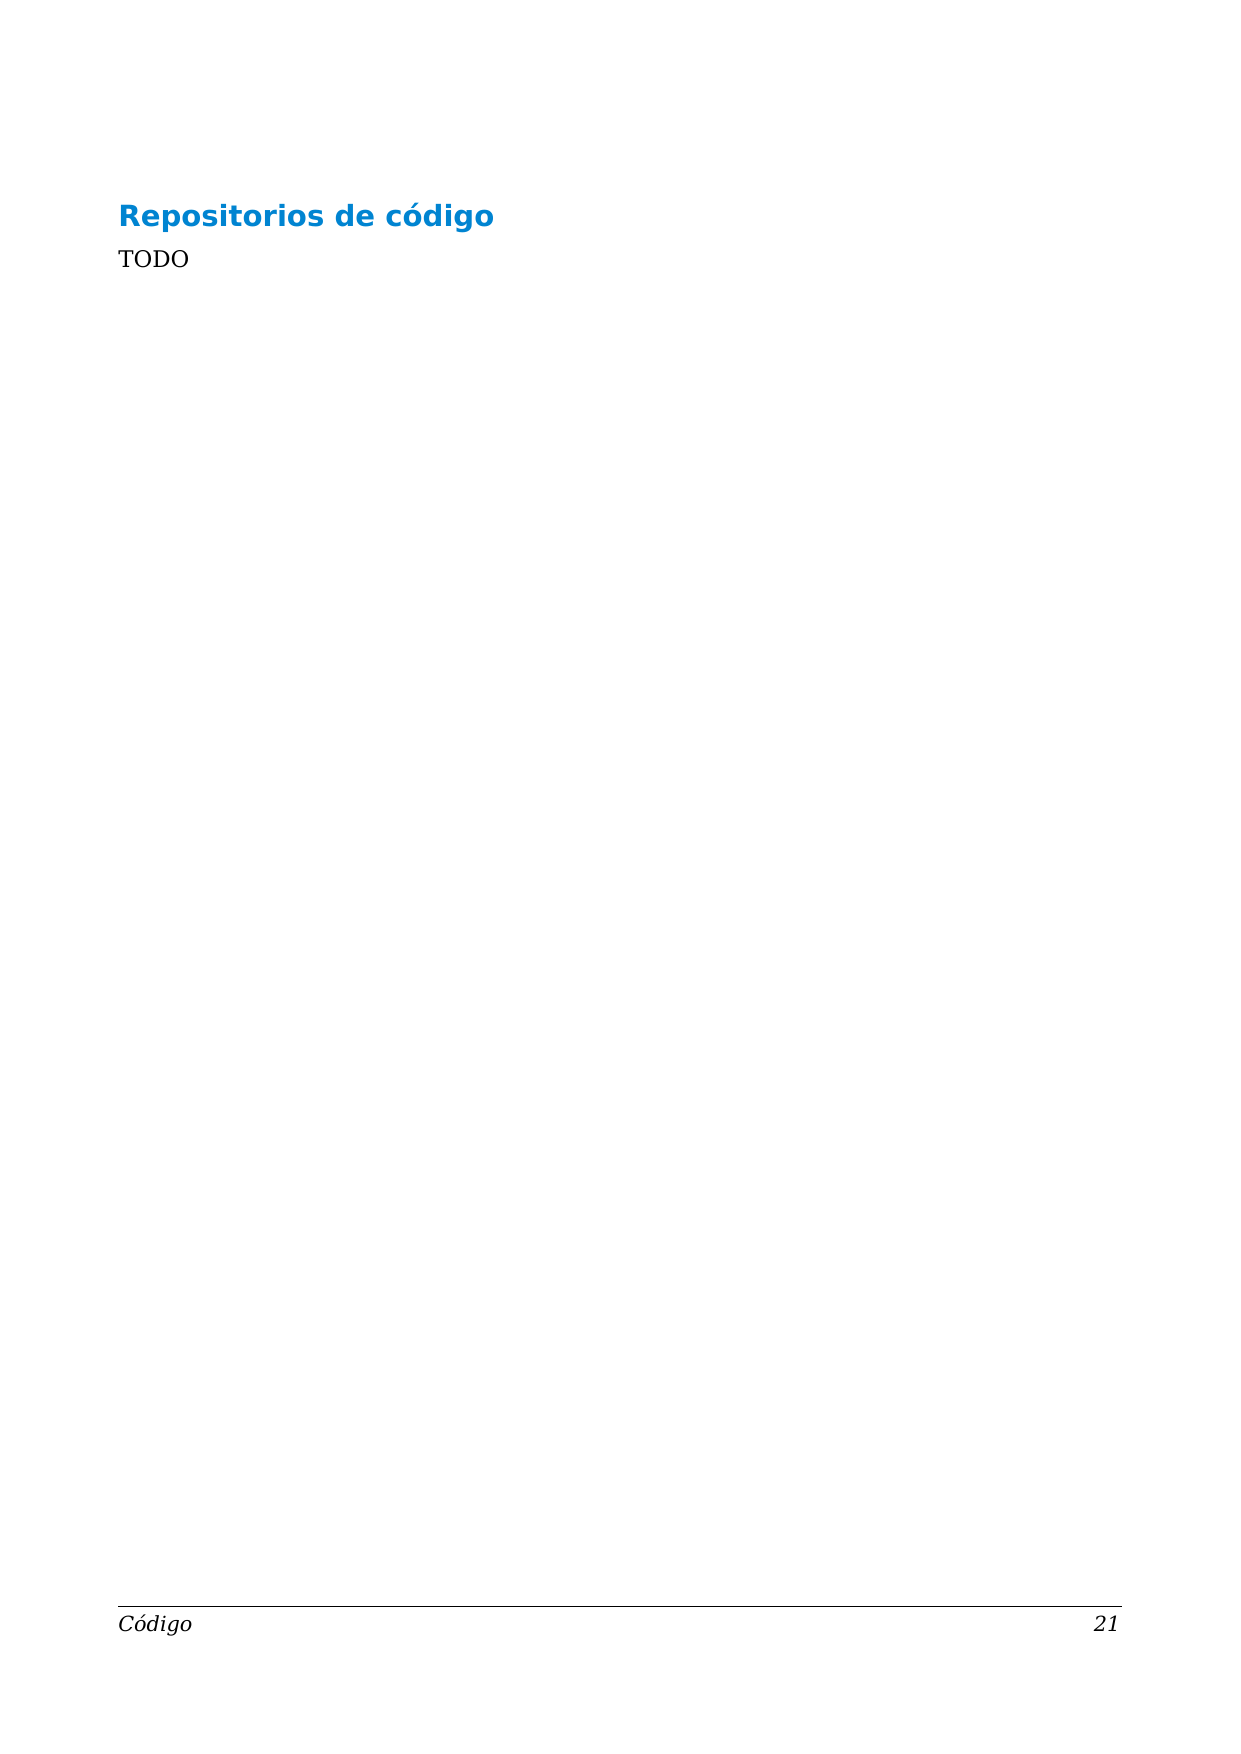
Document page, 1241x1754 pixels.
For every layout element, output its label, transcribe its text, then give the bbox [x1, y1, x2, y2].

text TODO [118, 246, 1122, 273]
subtitle Repositorios de código [118, 200, 1122, 234]
